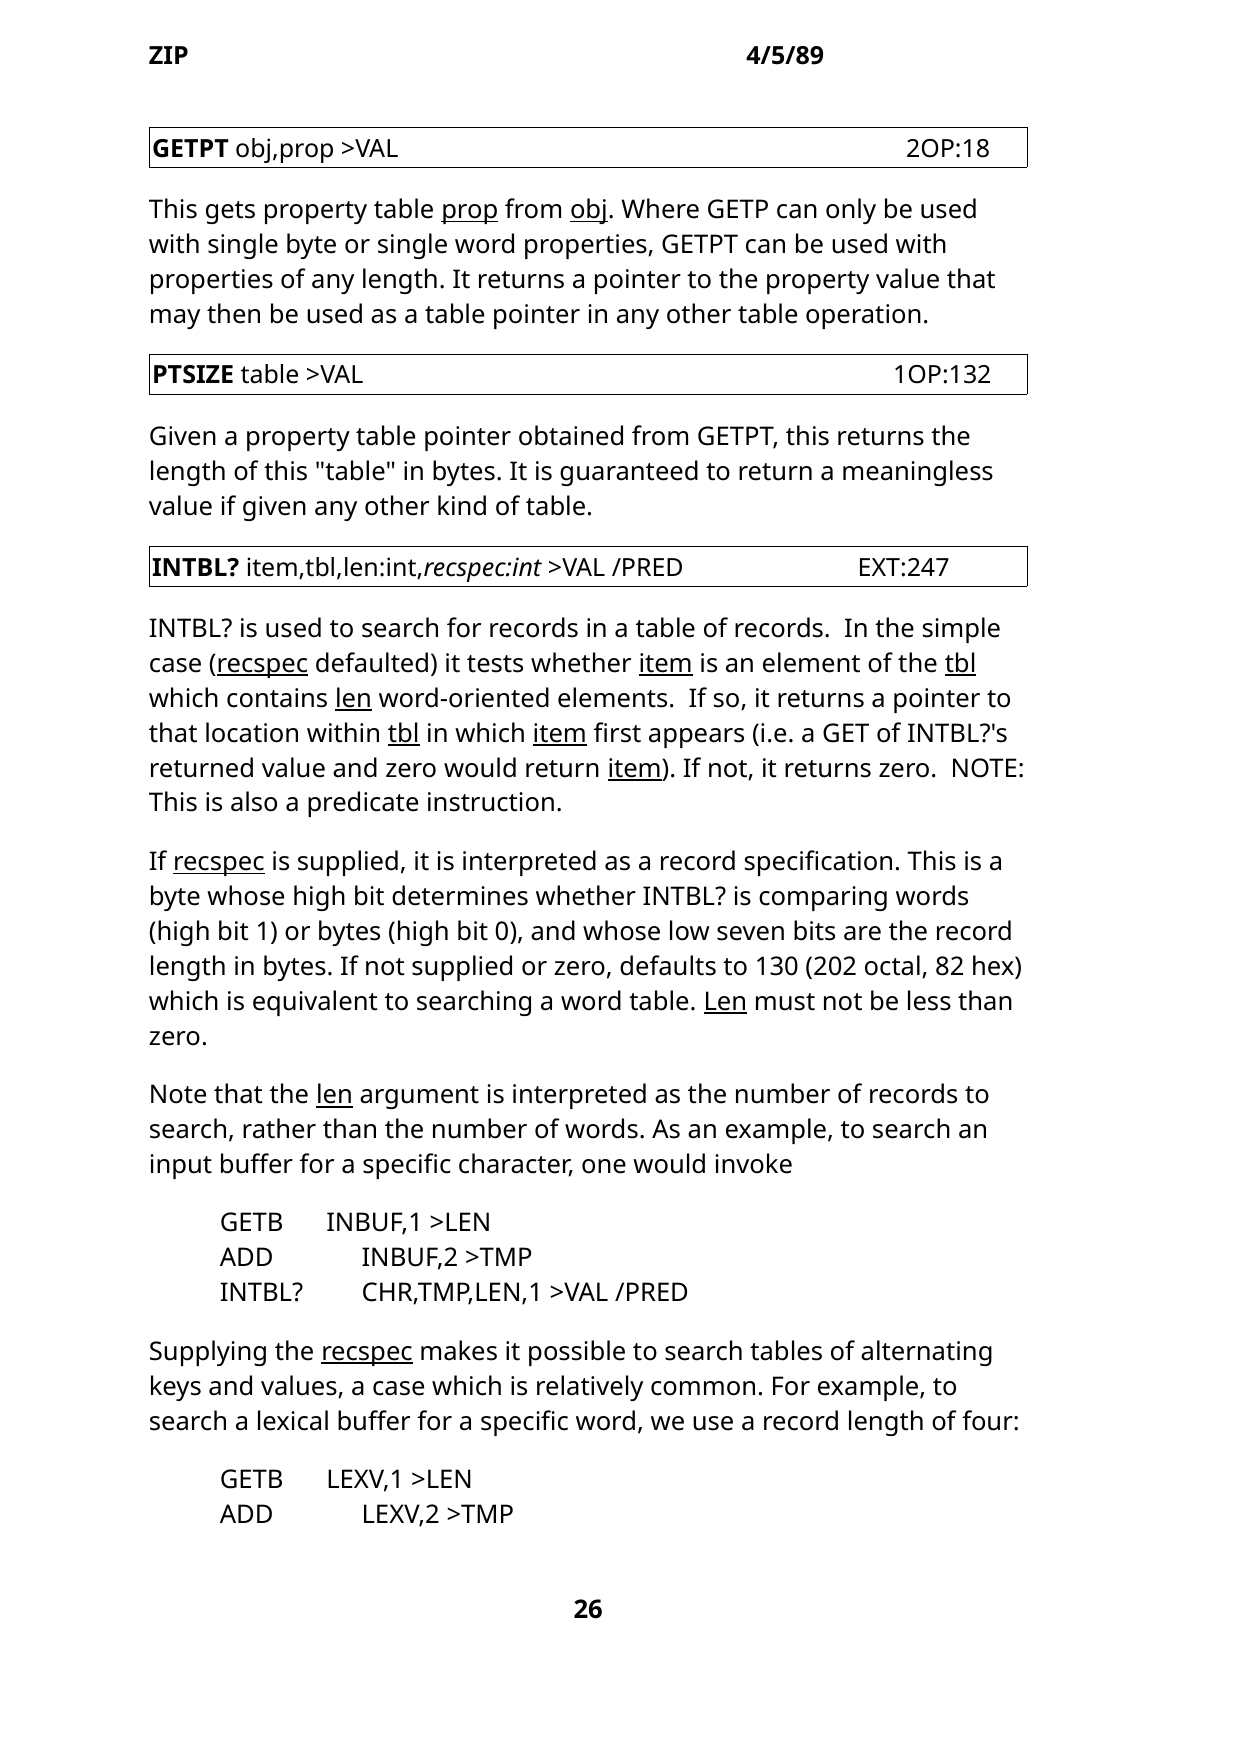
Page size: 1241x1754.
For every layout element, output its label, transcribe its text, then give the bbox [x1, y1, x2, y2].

text GETPT obj,prop >VAL 2OP:18 [150, 128, 1027, 167]
text This gets property table prop from obj. Where GETP can only be used with single byte or single word properties, GETPT can be used with properties of any length. It returns a pointer to the property value that may then be used as a table pointer in any other table operation. [149, 191, 1027, 331]
text If recspec is supplied, it is interpreted as a record specification. This is a byte whose high bit determines whether INTBL? is comparing words (high bit 1) or bytes (high bit 0), and whose low seven bits are the record length in bytes. If not supplied or zero, defaults to 130 (202 octal, 82 hex) which is equivalent to searching a word table. Len must not be less than zero. [149, 843, 1027, 1052]
text PTSIZE table >VAL 1OP:132 [150, 355, 1027, 394]
text INTBL? item,tbl,len:int,recspec:int >VAL /PRED EXT:247 [150, 547, 1027, 586]
text GETB LEXV,1 >LEN ADD LEXV,2 >TMP [149, 1461, 1027, 1531]
text Given a property table pointer obtained from GETPT, this returns the length of this "table" in bytes. It is guaranteed to return a meaningless value if given any other kind of table. [149, 418, 1027, 523]
text Note that the len argument is interpreted as the number of records to search, rather than the number of words. As an example, to search an input buffer for a specific character, one would invoke [149, 1076, 1027, 1181]
text INTBL? is used to search for records in a table of records. In the simple case (recspec defaulted) it tests whether item is an element of the tbl which contains len word-oriented elements. If so, it returns a pointer to that location within tbl in which item first appears (i.e. a GET of INTBL?'s returned value and zero would return item). If not, it returns zero. NOTE: This is also a predicate instruction. [149, 610, 1027, 819]
text Supplying the recspec makes it possible to search tables of alternating keys and values, a case which is relatively common. For example, to search a lexical buffer for a specific word, we use a record length of four: [149, 1333, 1027, 1437]
text GETB INBUF,1 >LEN ADD INBUF,2 >TMP INTBL? CHR,TMP,LEN,1 >VAL /PRED [149, 1204, 1027, 1309]
